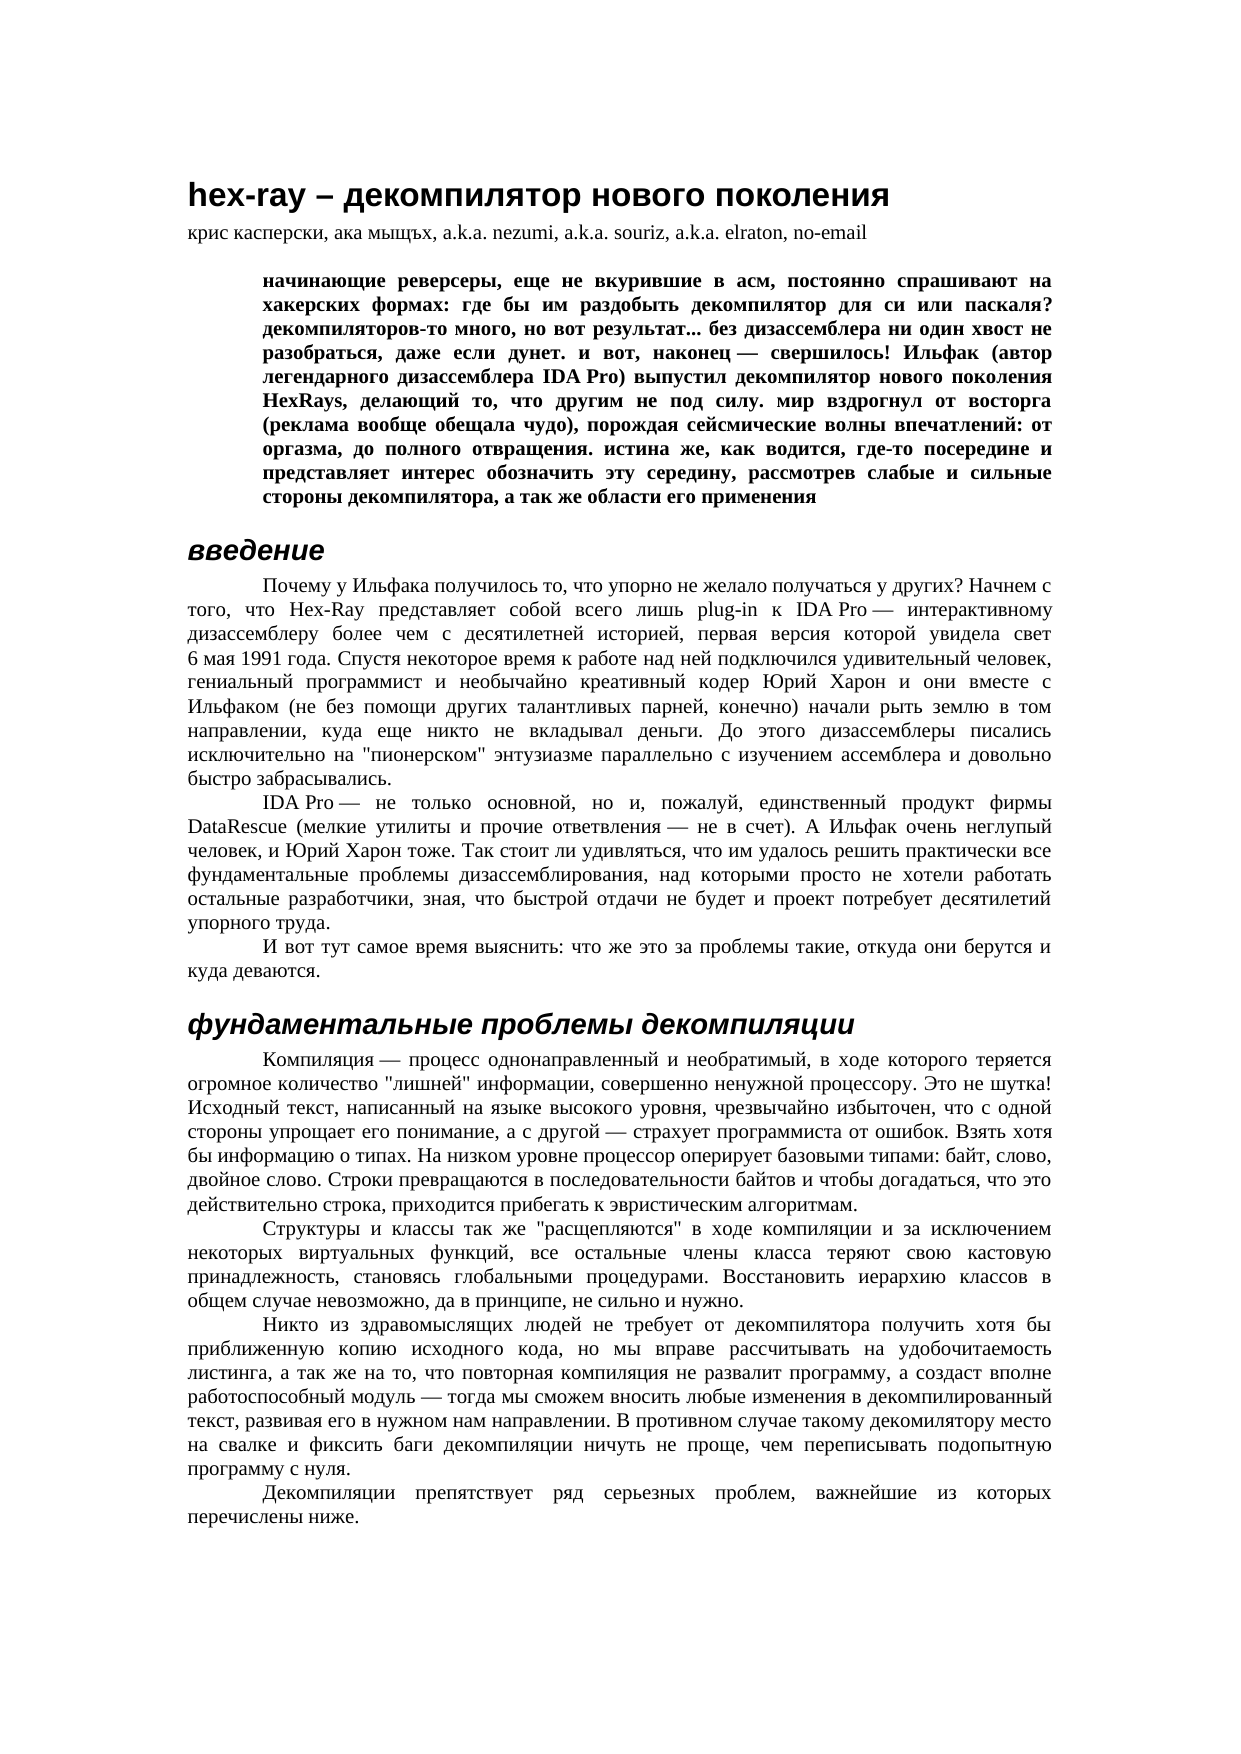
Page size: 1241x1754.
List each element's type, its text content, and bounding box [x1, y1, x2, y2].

subtitle hex-ray – декомпилятор нового поколения [187, 175, 1053, 213]
text И вот тут самое время выяснить: что же это за проблемы такие, откуда они берутся и куда деваются. [187, 934, 1053, 982]
text начинающие реверсеры, еще не вкурившие в асм, постоянно спрашивают на хакерских формах: где бы им раздобыть декомпилятор для си или паскаля? декомпиляторов-то много, но вот результат... без дизассемблера ни один хвост не разобраться, даже если дунет. и вот, наконец — свершилось! Ильфак (автор легендарного дизассемблера IDA Pro) выпустил декомпилятор нового поколения HexRays, делающий то, что другим не под силу. мир вздрогнул от восторга (реклама вообще обещала чудо), порождая сейсмические волны впечатлений: от оргазма, до полного отвращения. истина же, как водится, где-то посередине и представляет интерес обозначить эту середину, рассмотрев слабые и сильные стороны декомпилятора, а так же области его применения [262, 268, 1053, 508]
text крис касперски, ака мыщъх, a.k.a. nezumi, a.k.a. souriz, a.k.a. elraton, no-email [187, 220, 1053, 244]
text Декомпиляции препятствует ряд серьезных проблем, важнейшие из которых перечислены ниже. [187, 1480, 1053, 1528]
text Почему у Ильфака получилось то, что упорно не желало получаться у других? Начнем с того, что Hex-Ray представляет собой всего лишь plug-in к IDA Pro — интерактивному дизассемблеру более чем с десятилетней историей, первая версия которой увидела свет 6 мая 1991 года. Спустя некоторое время к работе над ней подключился удивительный человек, гениальный программист и необычайно креативный кодер Юрий Харон и они вместе с Ильфаком (не без помощи других талантливых парней, конечно) начали рыть землю в том направлении, куда еще никто не вкладывал деньги. До этого дизассемблеры писались исключительно на "пионерском" энтузиазме параллельно с изучением ассемблера и довольно быстро забрасывались. [187, 573, 1053, 790]
text Компиляция — процесс однонаправленный и необратимый, в ходе которого теряется огромное количество "лишней" информации, совершенно ненужной процессору. Это не шутка! Исходный текст, написанный на языке высокого уровня, чрезвычайно избыточен, что с одной стороны упрощает его понимание, а с другой — страхует программиста от ошибок. Взять хотя бы информацию о типах. На низком уровне процессор оперирует базовыми типами: байт, слово, двойное слово. Строки превращаются в последовательности байтов и чтобы догадаться, что это действительно строка, приходится прибегать к эвристическим алгоритмам. [187, 1047, 1053, 1216]
text Структуры и классы так же "расщепляются" в ходе компиляции и за исключением некоторых виртуальных функций, все остальные члены класса теряют свою кастовую принадлежность, становясь глобальными процедурами. Восстановить иерархию классов в общем случае невозможно, да в принципе, не сильно и нужно. [187, 1216, 1053, 1312]
text IDA Pro — не только основной, но и, пожалуй, единственный продукт фирмы DataRescue (мелкие утилиты и прочие ответвления — не в счет). А Ильфак очень неглупый человек, и Юрий Харон тоже. Так стоит ли удивляться, что им удалось решить практически все фундаментальные проблемы дизассемблирования, над которыми просто не хотели работать остальные разработчики, зная, что быстрой отдачи не будет и проект потребует десятилетий упорного труда. [187, 790, 1053, 934]
text Никто из здравомыслящих людей не требует от декомпилятора получить хотя бы приближенную копию исходного кода, но мы вправе рассчитывать на удобочитаемость листинга, а так же на то, что повторная компиляция не развалит программу, а создаст вполне работоспособный модуль — тогда мы сможем вносить любые изменения в декомпилированный текст, развивая его в нужном нам направлении. В противном случае такому декомилятору место на свалке и фиксить баги декомпиляции ничуть не проще, чем переписывать подопытную программу с нуля. [187, 1312, 1053, 1480]
subtitle фундаментальные проблемы декомпиляции [187, 1007, 1053, 1041]
subtitle введение [187, 533, 1053, 567]
